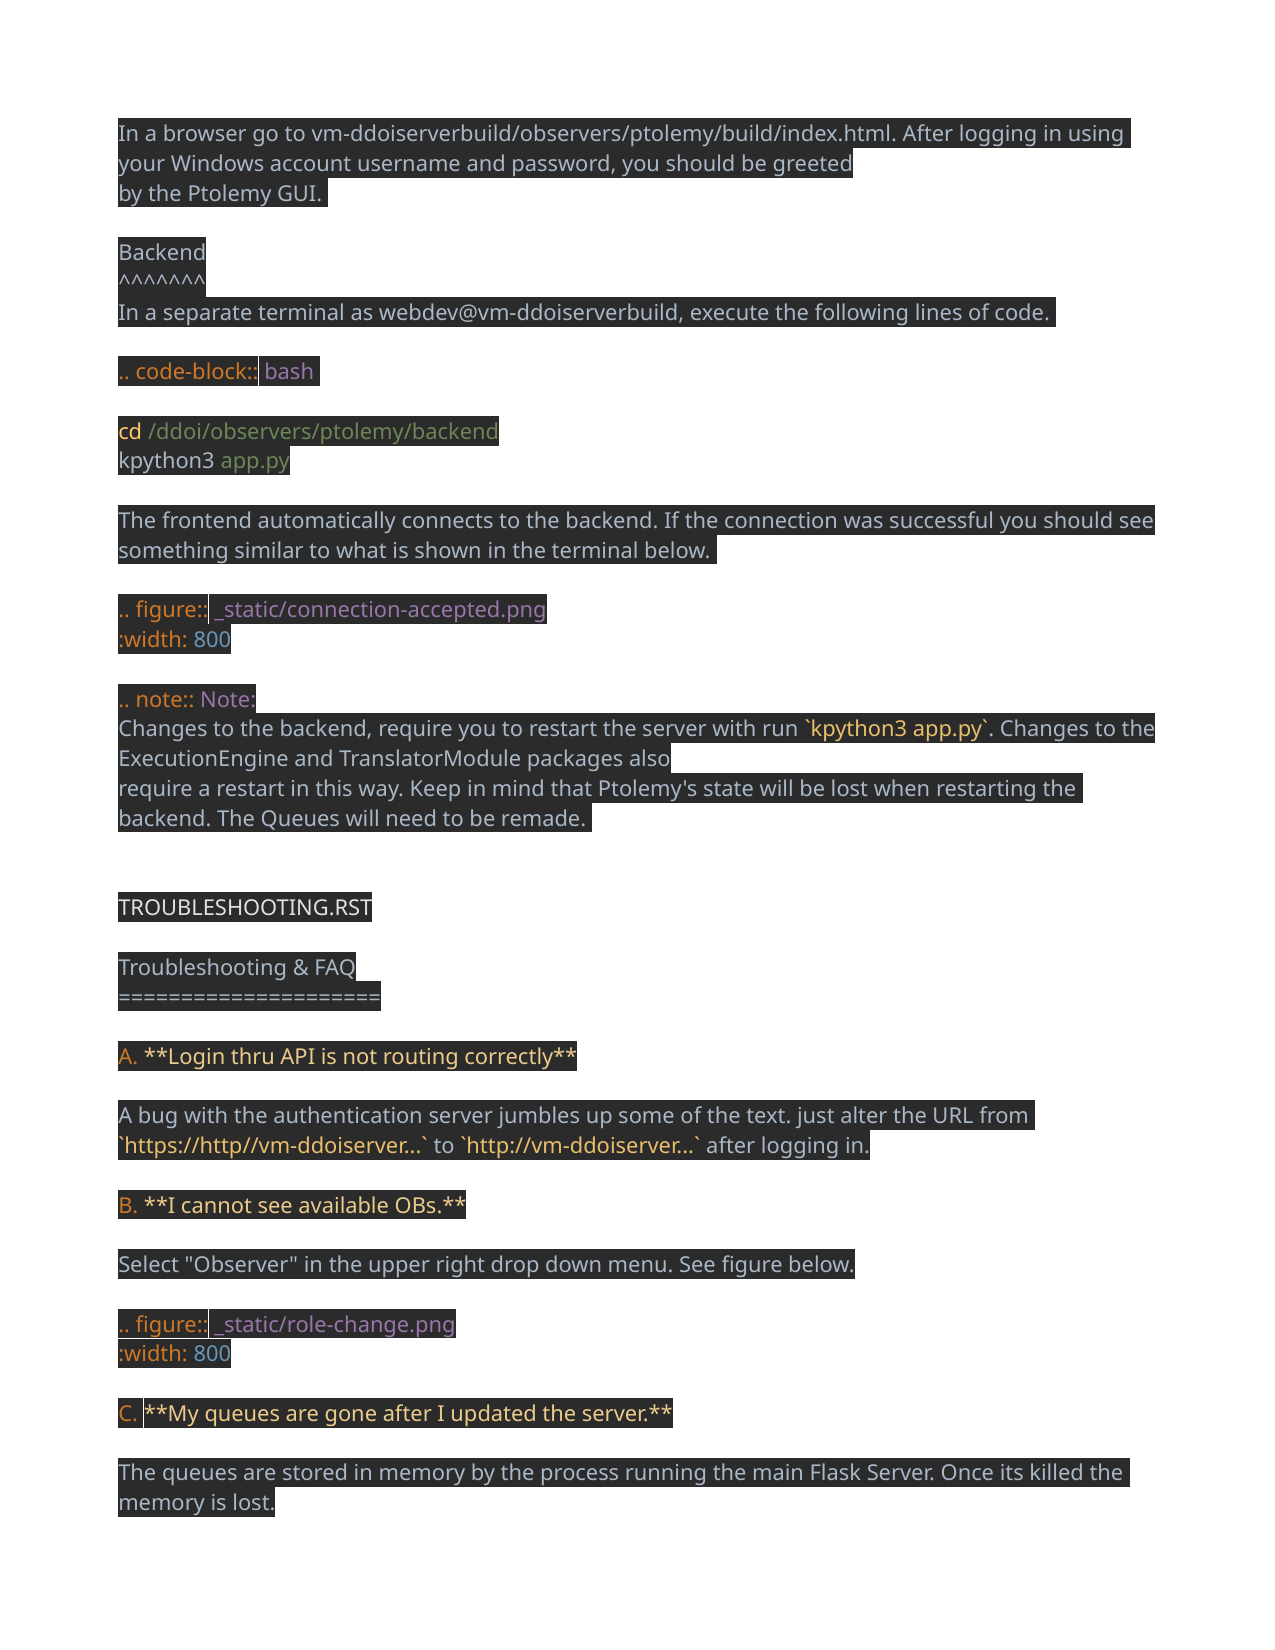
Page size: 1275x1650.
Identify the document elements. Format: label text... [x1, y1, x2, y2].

text In a separate terminal as webdev@vm-ddoiserverbuild, execute the following lines of code. [118, 297, 1157, 327]
text A bug with the authentication server jumbles up some of the text. just alter the URL from `https://http//vm-ddoiserver...` to `http://vm-ddoiserver...` after logging in. [118, 1100, 1157, 1160]
text Select "Observer" in the upper right drop down menu. See figure below. [118, 1249, 1157, 1279]
text B. **I cannot see available OBs.** [118, 1190, 1157, 1219]
text C. **My queues are gone after I updated the server.** [118, 1398, 1157, 1428]
text ^^^^^^^ [118, 267, 1157, 297]
text In a browser go to vm-ddoiserverbuild/observers/ptolemy/build/index.html. After logging in using your Windows account username and password, you should be greeted [118, 118, 1157, 178]
text A. **Login thru API is not routing correctly** [118, 1041, 1157, 1071]
text TROUBLESHOOTING.RST [118, 892, 1157, 922]
text ===================== [118, 981, 1157, 1011]
text .. figure:: _static/role-change.png [118, 1309, 1157, 1338]
text cd /ddoi/observers/ptolemy/backend [118, 416, 1157, 446]
text Changes to the backend, require you to restart the server with run `kpython3 app.py`. Changes to the ExecutionEngine and TranslatorModule packages also [118, 713, 1157, 773]
text Backend [118, 237, 1157, 267]
text .. note:: Note: [118, 683, 1157, 713]
text kpython3 app.py [118, 446, 1157, 475]
text .. figure:: _static/connection-accepted.png [118, 594, 1157, 624]
text Troubleshooting & FAQ [118, 952, 1157, 981]
text by the Ptolemy GUI. [118, 178, 1157, 207]
text .. code-block:: bash [118, 356, 1157, 386]
text :width: 800 [118, 1338, 1157, 1368]
text The frontend automatically connects to the backend. If the connection was successful you should see something similar to what is shown in the terminal below. [118, 505, 1157, 564]
text The queues are stored in memory by the process running the main Flask Server. Once its killed the memory is lost. [118, 1457, 1157, 1517]
text require a restart in this way. Keep in mind that Ptolemy's state will be lost when restarting the backend. The Queues will need to be remade. [118, 773, 1157, 832]
text :width: 800 [118, 624, 1157, 654]
